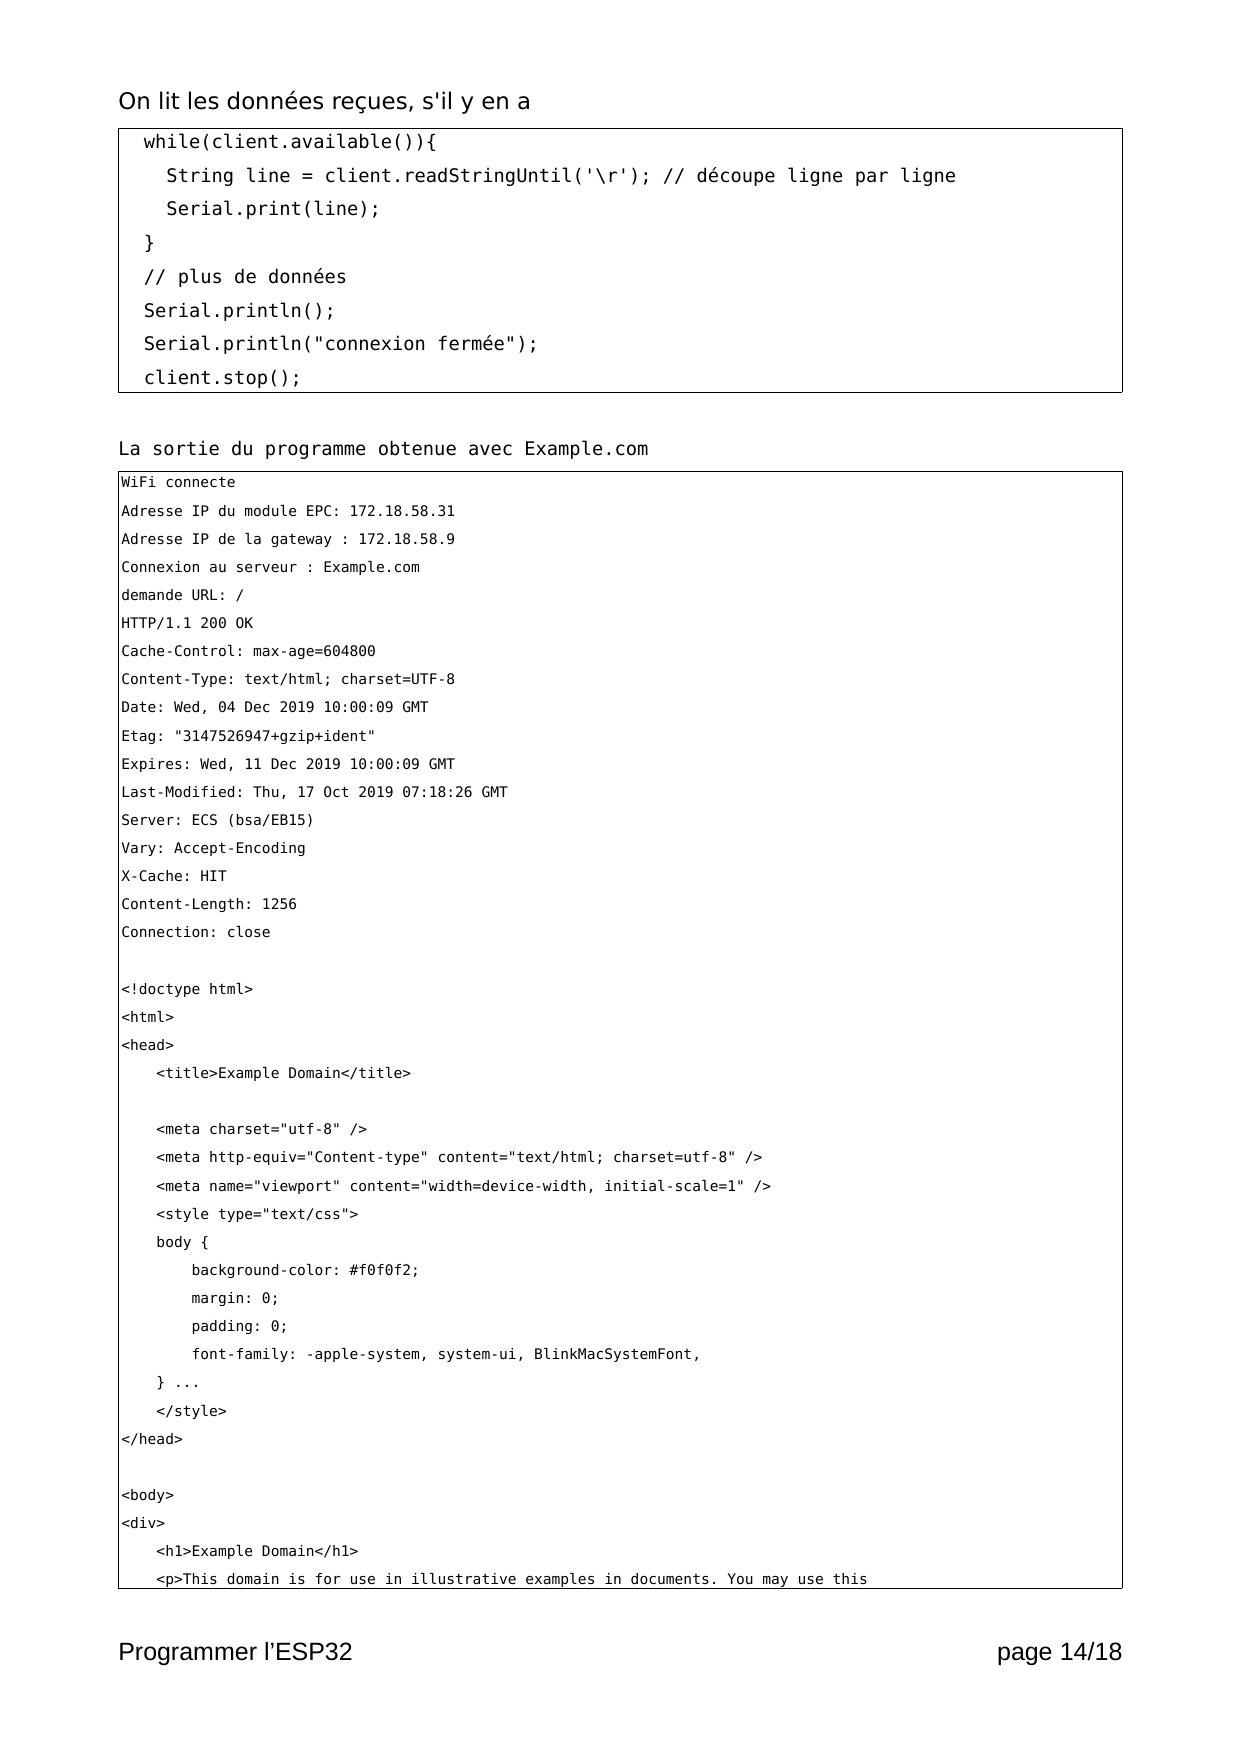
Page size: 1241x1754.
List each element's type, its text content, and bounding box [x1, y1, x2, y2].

text Serial.println("connexion fermée"); [119, 330, 1122, 355]
text Cache-Control: max-age=604800 [119, 640, 1122, 660]
text </head> [119, 1428, 1122, 1448]
text <html> [119, 1006, 1122, 1026]
text Adresse IP de la gateway : 172.18.58.9 [119, 528, 1122, 548]
text String line = client.readStringUntil('\r'); // découpe ligne par ligne [119, 162, 1122, 186]
text </style> [119, 1399, 1122, 1419]
text <!doctype html> [119, 978, 1122, 998]
text Connexion au serveur : Example.com [119, 556, 1122, 576]
text <title>Example Domain</title> [119, 1062, 1122, 1082]
text body { [119, 1231, 1122, 1251]
text font-family: -apple-system, system-ui, BlinkMacSystemFont, [119, 1343, 1122, 1363]
text La sortie du programme obtenue avec Example.com [118, 438, 1122, 459]
text } ... [119, 1371, 1122, 1391]
text <meta http-equiv="Content-type" content="text/html; charset=utf-8" /> [119, 1146, 1122, 1166]
text margin: 0; [119, 1287, 1122, 1307]
text padding: 0; [119, 1315, 1122, 1335]
text Content-Length: 1256 [119, 893, 1122, 913]
text Serial.print(line); [119, 195, 1122, 220]
text background-color: #f0f0f2; [119, 1259, 1122, 1279]
text Serial.println(); [119, 297, 1122, 321]
text while(client.available()){ [119, 129, 1122, 153]
text <style type="text/css"> [119, 1203, 1122, 1223]
text Server: ECS (bsa/EB15) [119, 809, 1122, 829]
text Content-Type: text/html; charset=UTF-8 [119, 668, 1122, 688]
text On lit les données reçues, s'il y en a [118, 88, 1122, 115]
text <div> [119, 1512, 1122, 1532]
text Last-Modified: Thu, 17 Oct 2019 07:18:26 GMT [119, 781, 1122, 801]
text Etag: "3147526947+gzip+ident" [119, 724, 1122, 744]
text <body> [119, 1484, 1122, 1504]
text Adresse IP du module EPC: 172.18.58.31 [119, 499, 1122, 519]
text <meta charset="utf-8" /> [119, 1118, 1122, 1138]
text <p>This domain is for use in illustrative examples in documents. You may use this [119, 1568, 1122, 1588]
text Connection: close [119, 921, 1122, 941]
text Expires: Wed, 11 Dec 2019 10:00:09 GMT [119, 753, 1122, 773]
text X-Cache: HIT [119, 865, 1122, 885]
text <h1>Example Domain</h1> [119, 1540, 1122, 1560]
text WiFi connecte [119, 472, 1122, 491]
text Vary: Accept-Encoding [119, 837, 1122, 857]
text Date: Wed, 04 Dec 2019 10:00:09 GMT [119, 696, 1122, 716]
text } [119, 229, 1122, 254]
text // plus de données [119, 263, 1122, 288]
text <meta name="viewport" content="width=device-width, initial-scale=1" /> [119, 1174, 1122, 1194]
text demande URL: / [119, 584, 1122, 604]
text client.stop(); [119, 364, 1122, 392]
text <head> [119, 1034, 1122, 1054]
text HTTP/1.1 200 OK [119, 612, 1122, 632]
